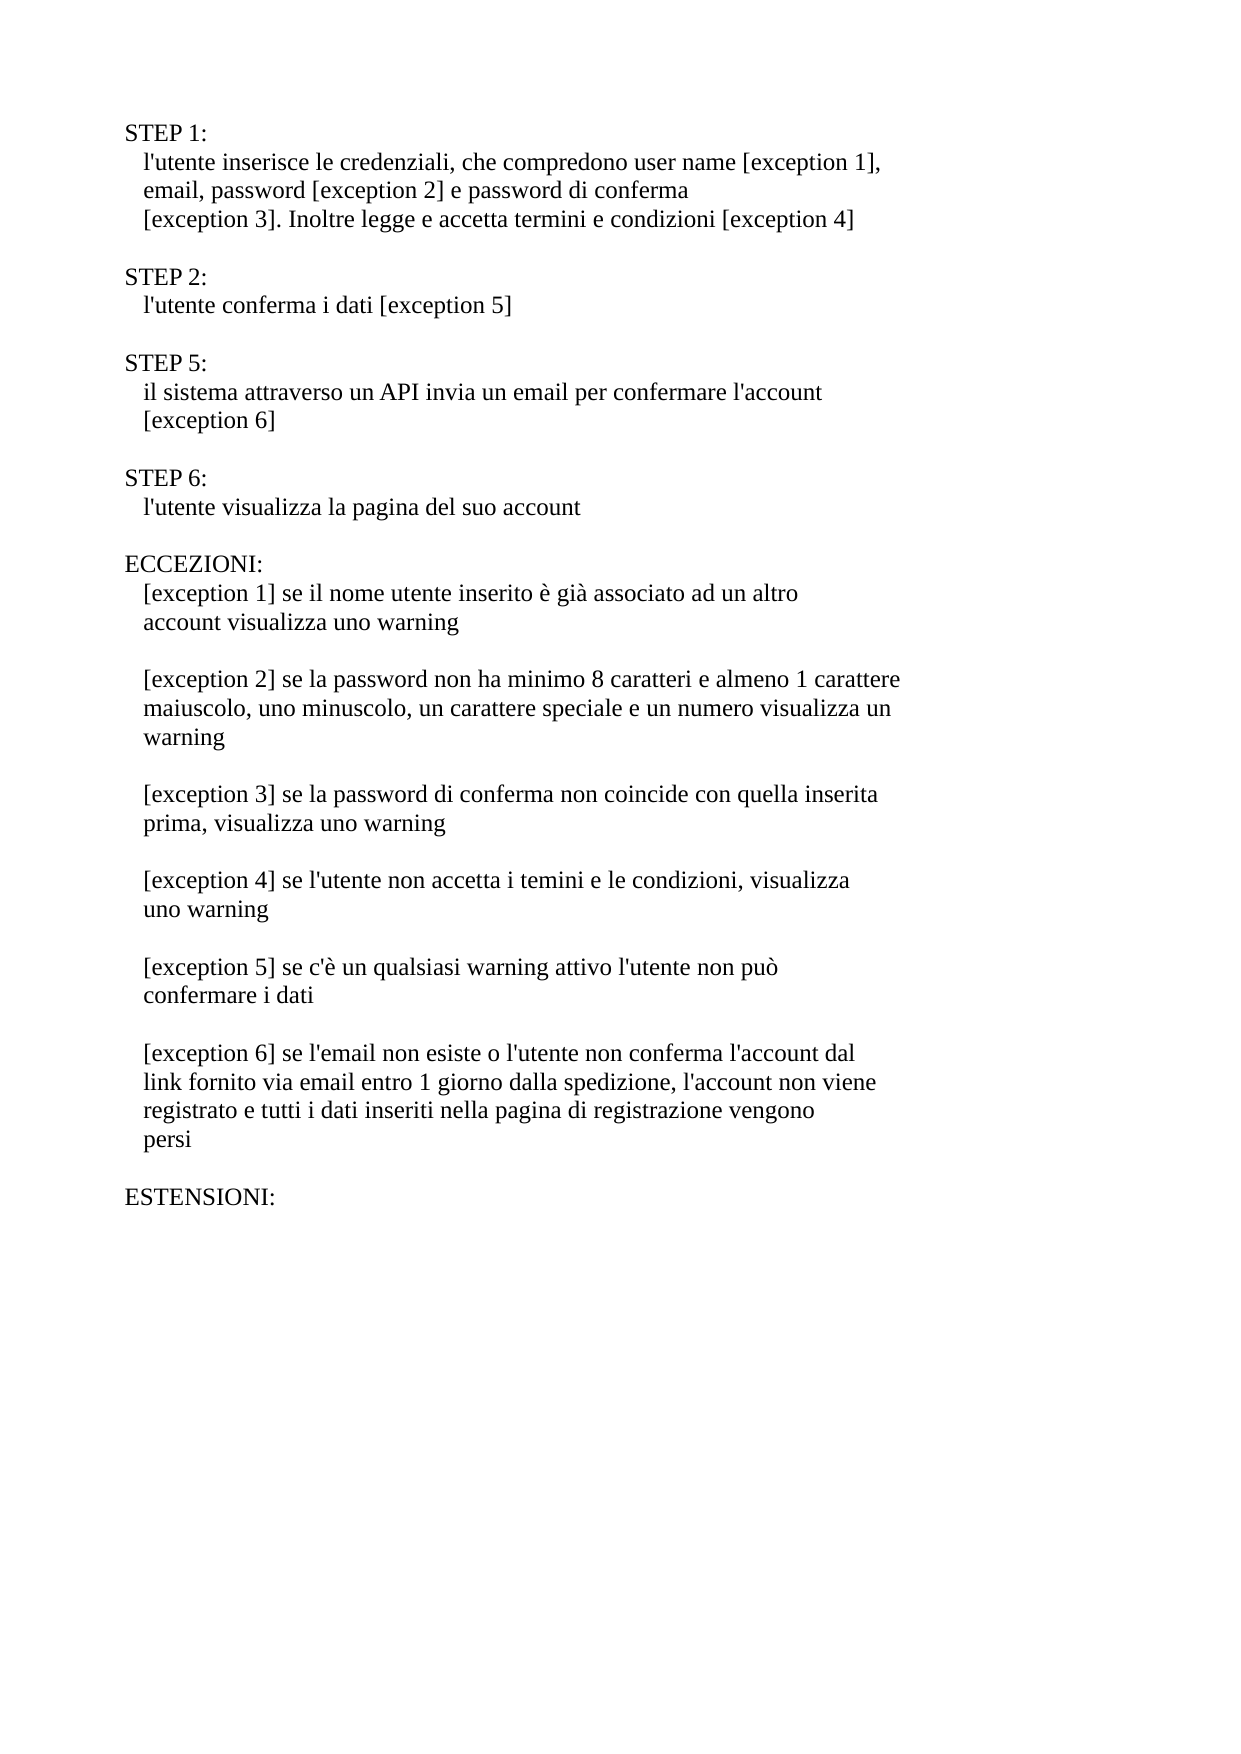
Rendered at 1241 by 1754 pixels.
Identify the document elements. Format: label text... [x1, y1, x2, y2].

text STEP 2: [118, 262, 1122, 291]
text [exception 3]. Inoltre legge e accetta termini e condizioni [exception 4] [118, 204, 1122, 233]
text il sistema attraverso un API invia un email per confermare l'account [118, 377, 1122, 406]
text [exception 3] se la password di conferma non coincide con quella inserita [118, 779, 1122, 808]
text maiuscolo, uno minuscolo, un carattere speciale e un numero visualizza un [118, 693, 1122, 722]
text registrato e tutti i dati inseriti nella pagina di registrazione vengono [118, 1096, 1122, 1124]
text l'utente inserisce le credenziali, che compredono user name [exception 1], [118, 147, 1122, 176]
text l'utente conferma i dati [exception 5] [118, 291, 1122, 319]
text link fornito via email entro 1 giorno dalla spedizione, l'account non viene [118, 1067, 1122, 1096]
text account visualizza uno warning [118, 607, 1122, 636]
text STEP 5: [118, 348, 1122, 377]
text [exception 4] se l'utente non accetta i temini e le condizioni, visualizza [118, 866, 1122, 894]
text ESTENSIONI: [118, 1182, 1122, 1211]
text [exception 6] [118, 406, 1122, 434]
text warning [118, 722, 1122, 751]
text persi [118, 1124, 1122, 1153]
text [exception 6] se l'email non esiste o l'utente non conferma l'account dal [118, 1038, 1122, 1067]
text confermare i dati [118, 981, 1122, 1009]
text l'utente visualizza la pagina del suo account [118, 492, 1122, 521]
text email, password [exception 2] e password di conferma [118, 176, 1122, 204]
text ECCEZIONI: [118, 549, 1122, 578]
text prima, visualizza uno warning [118, 808, 1122, 837]
text [exception 5] se c'è un qualsiasi warning attivo l'utente non può [118, 952, 1122, 981]
text STEP 6: [118, 463, 1122, 492]
text [exception 2] se la password non ha minimo 8 caratteri e almeno 1 carattere [118, 664, 1122, 693]
text [exception 1] se il nome utente inserito è già associato ad un altro [118, 578, 1122, 607]
text uno warning [118, 894, 1122, 923]
text STEP 1: [118, 118, 1122, 147]
